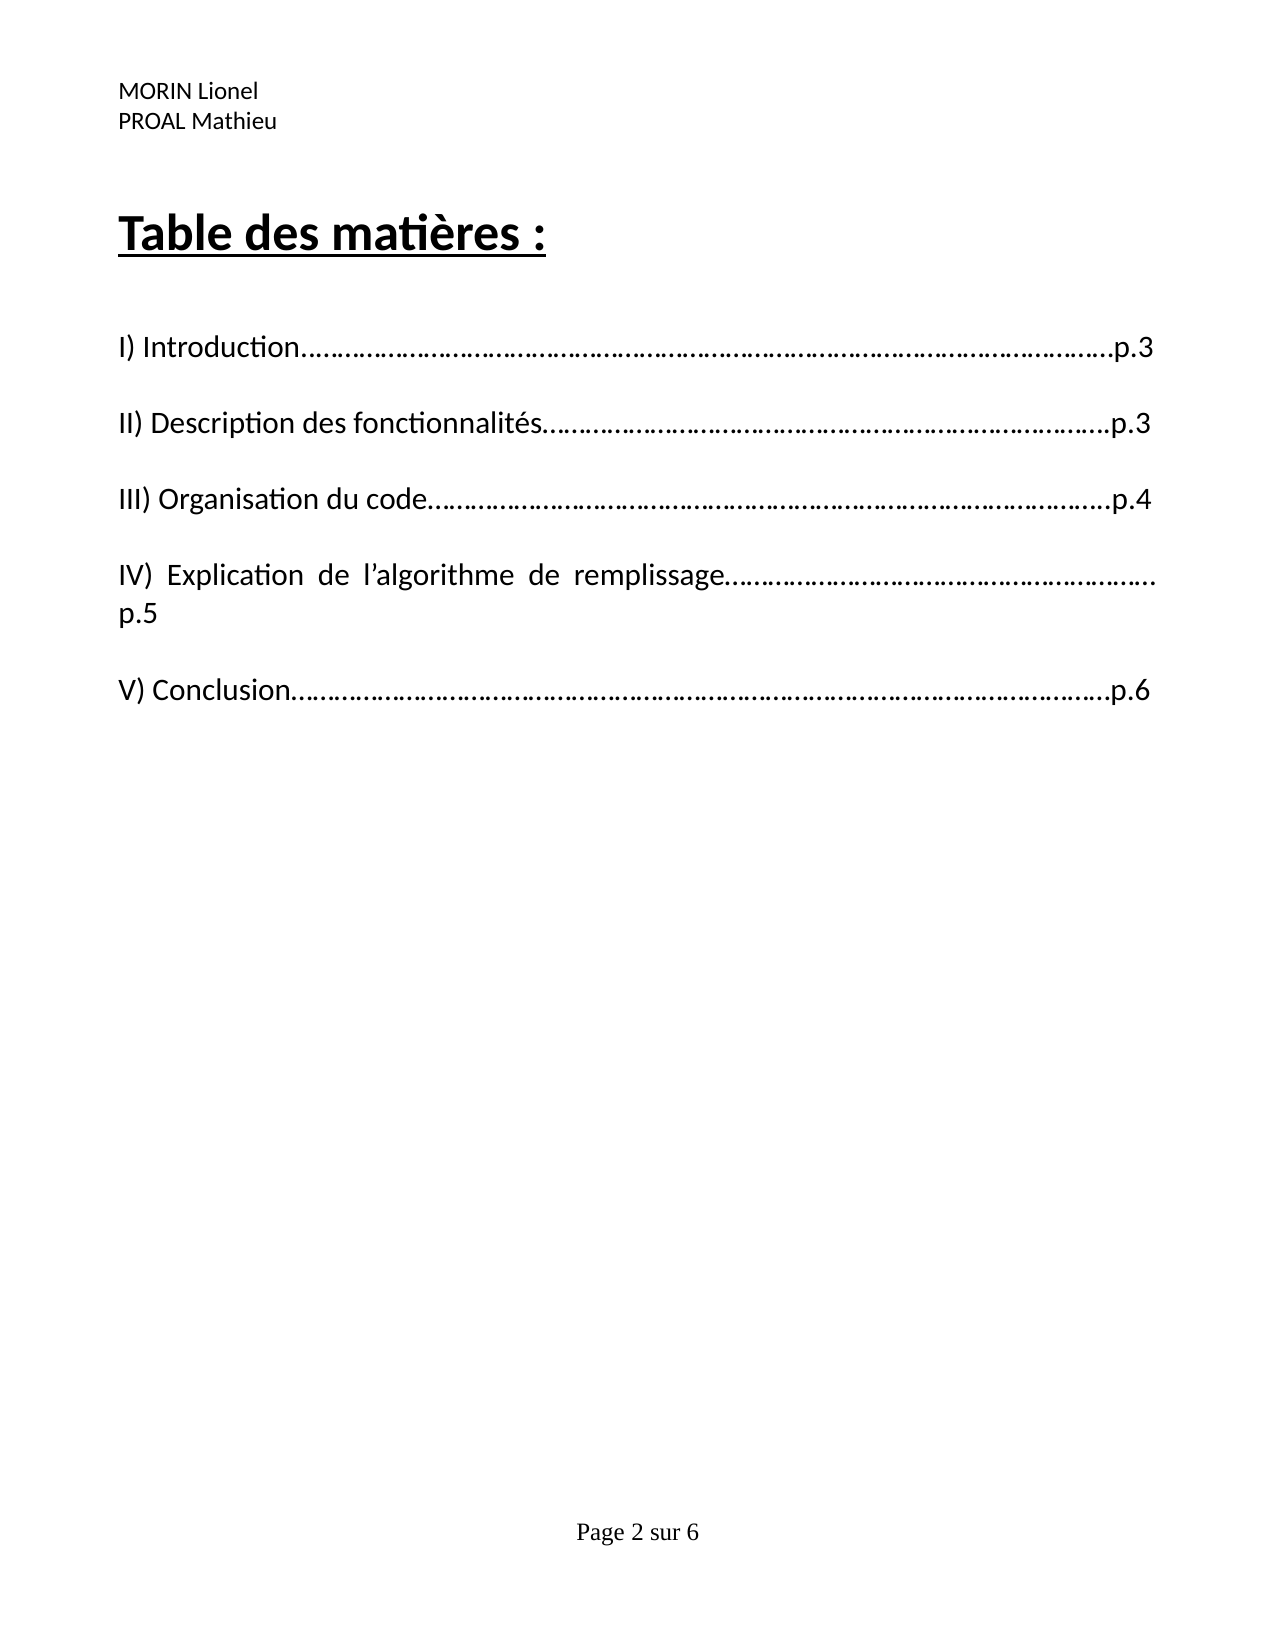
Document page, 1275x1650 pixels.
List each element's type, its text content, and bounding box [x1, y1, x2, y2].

text II) Description des fonctionnalités…………………………………………………………………….p.3 [118, 403, 1157, 441]
text Table des matières : [118, 199, 1157, 263]
text IV) Explication de l’algorithme de remplissage……………………………………………………p.5 [118, 555, 1157, 632]
text I) Introduction..…………………………………………………………………………………………………p.3 [118, 327, 1157, 365]
text III) Organisation du code…………………………………………………………………………………..p.4 [118, 479, 1157, 517]
text V) Conclusion……………………………………………………………………………………………………p.6 [118, 670, 1157, 708]
